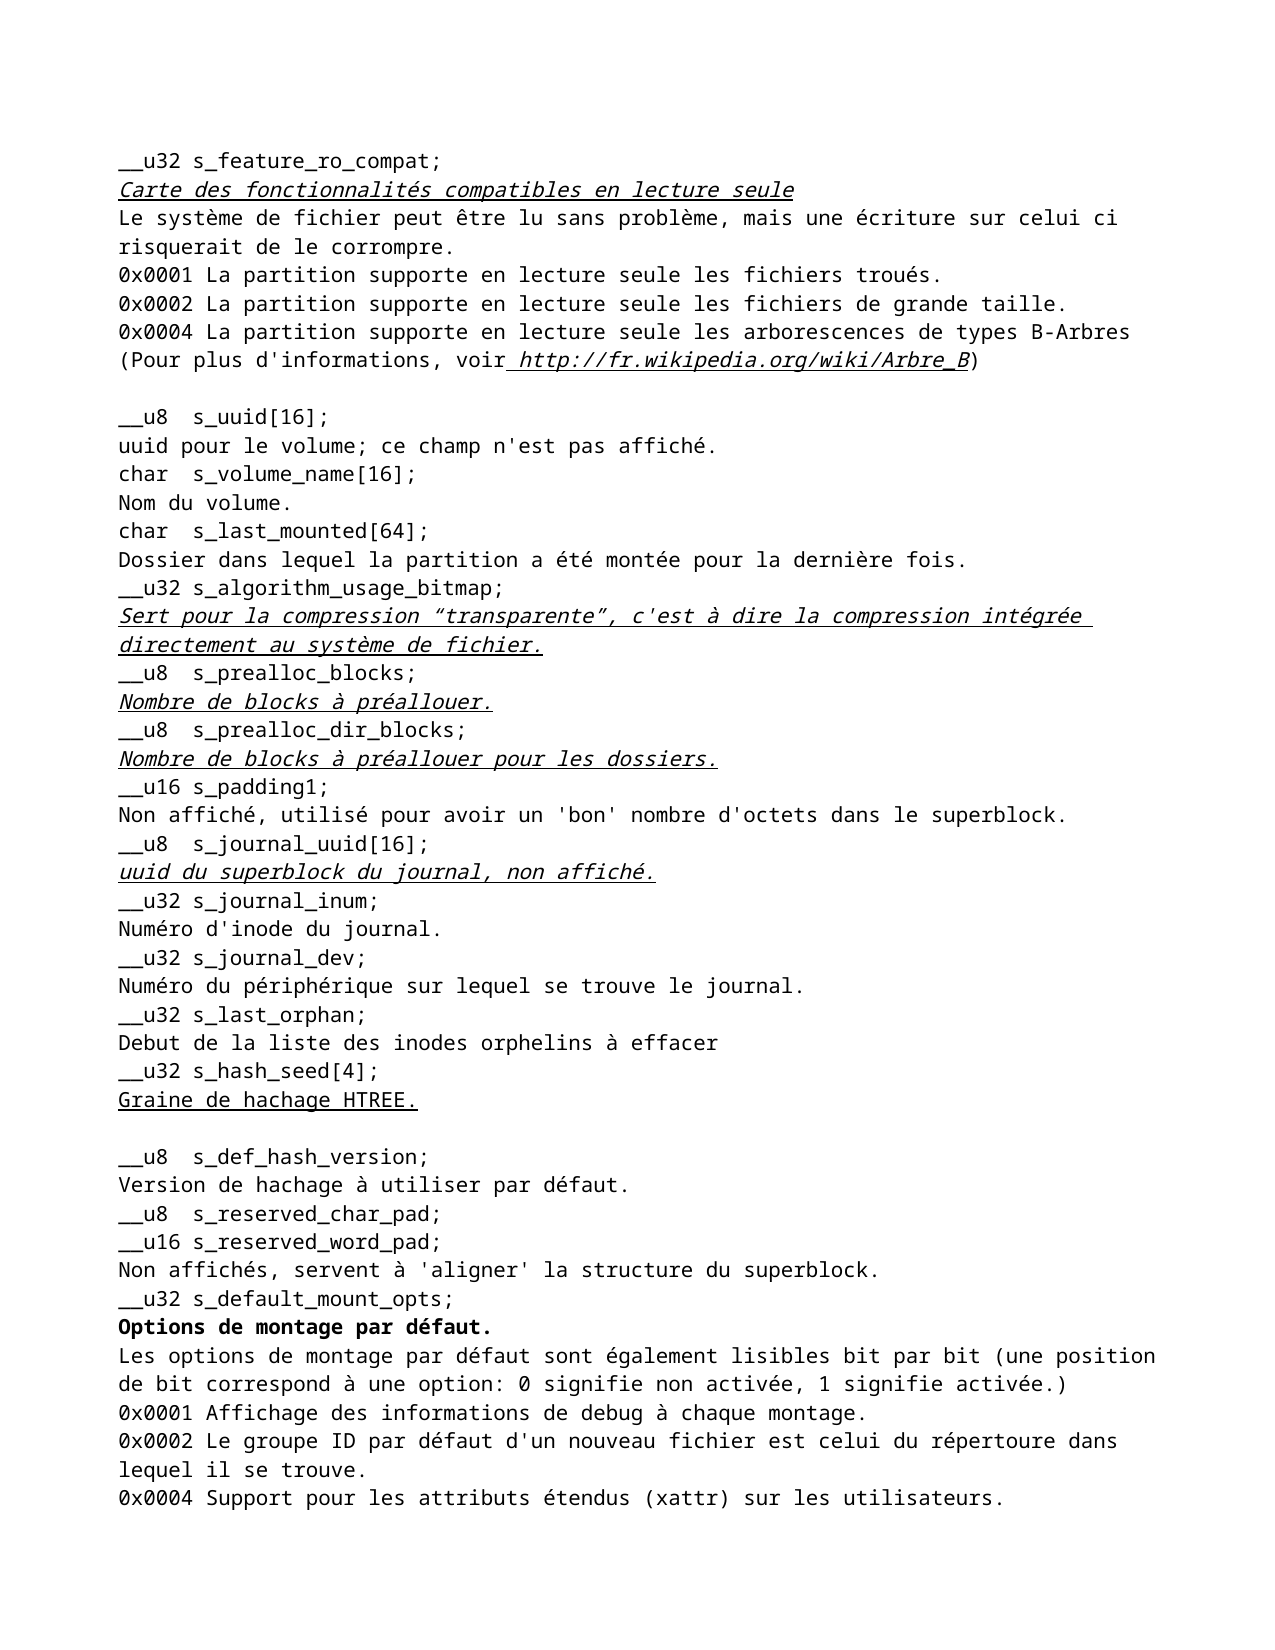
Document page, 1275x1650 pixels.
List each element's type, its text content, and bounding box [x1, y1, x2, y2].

text Nom du volume. [118, 488, 1157, 516]
text __u8 s_prealloc_dir_blocks; [118, 715, 1157, 744]
text __u8 s_prealloc_blocks; [118, 658, 1157, 687]
text 0x0004 Support pour les attributs étendus (xattr) sur les utilisateurs. [118, 1483, 1157, 1512]
text __u8 s_journal_uuid[16]; [118, 829, 1157, 857]
text __u32 s_default_mount_opts; [118, 1284, 1157, 1312]
text __u32 s_journal_inum; [118, 886, 1157, 914]
text __u8 s_reserved_char_pad; [118, 1199, 1157, 1227]
text __u16 s_reserved_word_pad; [118, 1227, 1157, 1256]
text Carte des fonctionnalités compatibles en lecture seule [118, 175, 1157, 203]
text 0x0002 Le groupe ID par défaut d'un nouveau fichier est celui du répertoure dans lequel il se trouve. [118, 1426, 1157, 1483]
text __u32 s_journal_dev; [118, 943, 1157, 971]
text Les options de montage par défaut sont également lisibles bit par bit (une position de bit correspond à une option: 0 signifie non activée, 1 signifie activée.) [118, 1341, 1157, 1398]
text Nombre de blocks à préallouer pour les dossiers. [118, 744, 1157, 772]
text Nombre de blocks à préallouer. [118, 687, 1157, 715]
text Le système de fichier peut être lu sans problème, mais une écriture sur celui ci risquerait de le corrompre. [118, 203, 1157, 260]
text uuid du superblock du journal, non affiché. [118, 857, 1157, 886]
text (Pour plus d'informations, voir http://fr.wikipedia.org/wiki/Arbre_B) [118, 346, 1157, 374]
text Non affiché, utilisé pour avoir un 'bon' nombre d'octets dans le superblock. [118, 801, 1157, 829]
text __u32 s_feature_ro_compat; [118, 147, 1157, 175]
text Numéro du périphérique sur lequel se trouve le journal. [118, 971, 1157, 1000]
text 0x0004 La partition supporte en lecture seule les arborescences de types B-Arbres [118, 317, 1157, 346]
text __u32 s_hash_seed[4]; [118, 1057, 1157, 1085]
text Sert pour la compression “transparente”, c'est à dire la compression intégrée directement au système de fichier. [118, 602, 1157, 658]
text Numéro d'inode du journal. [118, 914, 1157, 943]
text Non affichés, servent à 'aligner' la structure du superblock. [118, 1256, 1157, 1284]
text 0x0002 La partition supporte en lecture seule les fichiers de grande taille. [118, 289, 1157, 317]
text __u32 s_last_orphan; [118, 1000, 1157, 1028]
text 0x0001 La partition supporte en lecture seule les fichiers troués. [118, 260, 1157, 289]
text Graine de hachage HTREE. [118, 1085, 1157, 1113]
text Debut de la liste des inodes orphelins à effacer [118, 1028, 1157, 1057]
text Dossier dans lequel la partition a été montée pour la dernière fois. [118, 545, 1157, 573]
text char s_last_mounted[64]; [118, 516, 1157, 545]
text char s_volume_name[16]; [118, 459, 1157, 488]
text uuid pour le volume; ce champ n'est pas affiché. [118, 431, 1157, 459]
text Version de hachage à utiliser par défaut. [118, 1170, 1157, 1199]
text __u8 s_uuid[16]; [118, 402, 1157, 431]
text __u8 s_def_hash_version; [118, 1142, 1157, 1170]
text __u16 s_padding1; [118, 772, 1157, 801]
text 0x0001 Affichage des informations de debug à chaque montage. [118, 1398, 1157, 1426]
text __u32 s_algorithm_usage_bitmap; [118, 573, 1157, 602]
text Options de montage par défaut. [118, 1312, 1157, 1341]
